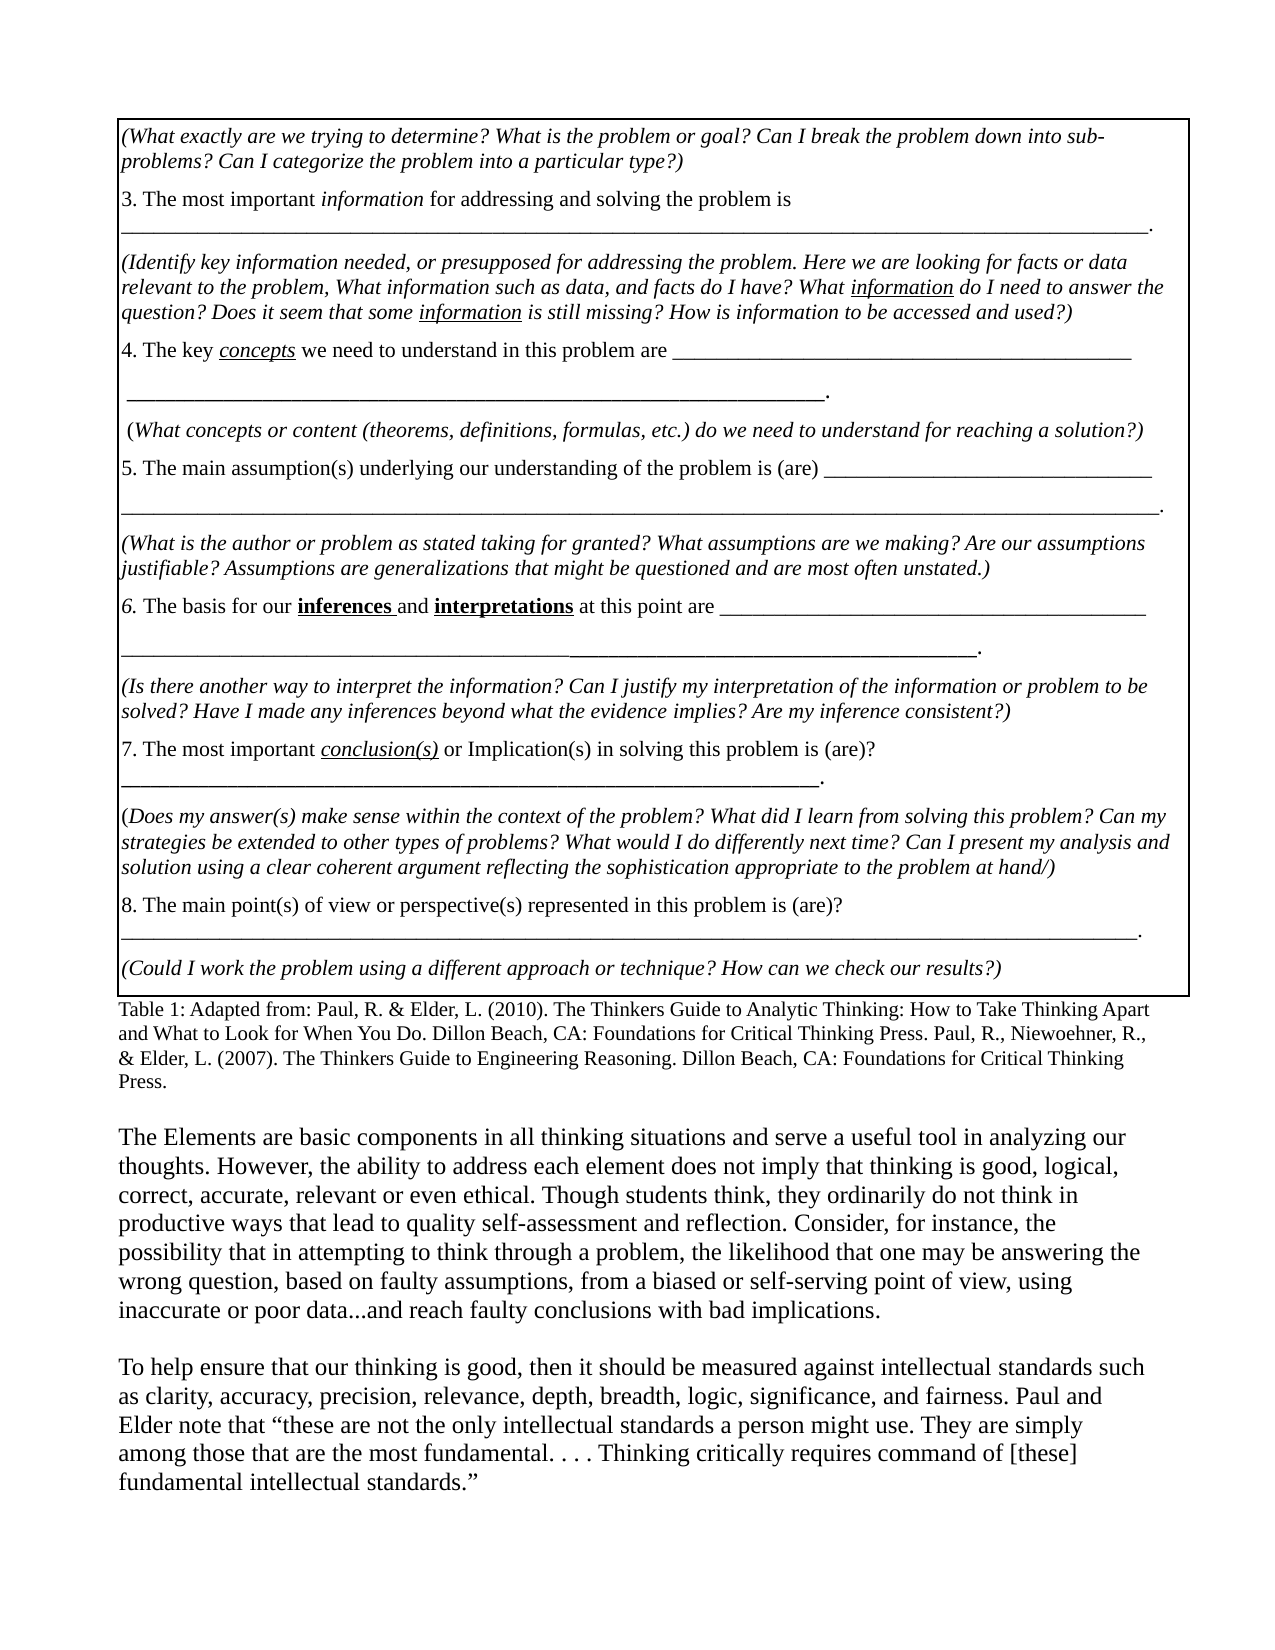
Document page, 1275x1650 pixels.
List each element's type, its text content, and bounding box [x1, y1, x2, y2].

table_header (What exactly are we trying to determine? What is the problem or goal? Can I break the problem down into sub-problems? Can I categorize the problem into a particular type?) 3. The most important information for addressing and solving the problem is ______________________________________________________________________________________________. (Identify key information needed, or presupposed for addressing the problem. Here we are looking for facts or data relevant to the problem, What information such as data, and facts do I have? What information do I need to answer the question? Does it seem that some information is still missing? How is information to be accessed and used?) 4. The key concepts we need to understand in this problem are __________________________________________ ________________________________________________________________________. (What concepts or content (theorems, definitions, formulas, etc.) do we need to understand for reaching a solution?) 5. The main assumption(s) underlying our understanding of the problem is (are) ______________________________ _______________________________________________________________________________________________. (What is the author or problem as stated taking for granted? What assumptions are we making? Are our assumptions justifiable? Assumptions are generalizations that might be questioned and are most often unstated.) 6. The basis for our inferences and interpretations at this point are _______________________________________ ___________________________________________________________________________________. (Is there another way to interpret the information? Can I justify my interpretation of the information or problem to be solved? Have I made any inferences beyond what the evidence implies? Are my inference consistent?) 7. The most important conclusion(s) or Implication(s) in solving this problem is (are)?________________________________________________________________________. (Does my answer(s) make sense within the context of the problem? What did I learn from solving this problem? Can my strategies be extended to other types of problems? What would I do differently next time? Can I present my analysis and solution using a clear coherent argument reflecting the sophistication appropriate to the problem at hand/) 8. The main point(s) of view or perspective(s) represented in this problem is (are)?_____________________________________________________________________________________________. (Could I work the problem using a different approach or technique? How can we check our results?) [119, 120, 1188, 995]
text To help ensure that our thinking is good, then it should be measured against intellectual standards such as clarity, accuracy, precision, relevance, depth, breadth, logic, significance, and fairness. Paul and Elder note that “these are not the only intellectual standards a person might use. They are simply among those that are the most fundamental. . . . Thinking critically requires command of [these] fundamental intellectual standards.” [118, 1352, 1157, 1496]
text Table 1: Adapted from: Paul, R. & Elder, L. (2010). The Thinkers Guide to Analytic Thinking: How to Take Thinking Apart and What to Look for When You Do. Dillon Beach, CA: Foundations for Critical Thinking Press. Paul, R., Niewoehner, R., & Elder, L. (2007). The Thinkers Guide to Engineering Reasoning. Dillon Beach, CA: Foundations for Critical Thinking Press. [118, 997, 1157, 1093]
text The Elements are basic components in all thinking situations and serve a useful tool in analyzing our thoughts. However, the ability to address each element does not imply that thinking is good, logical, correct, accurate, relevant or even ethical. Though students think, they ordinarily do not think in productive ways that lead to quality self-assessment and reflection. Consider, for instance, the possibility that in attempting to think through a problem, the likelihood that one may be answering the wrong question, based on faulty assumptions, from a biased or self-serving point of view, using inaccurate or poor data...and reach faulty conclusions with bad implications. [118, 1122, 1157, 1323]
